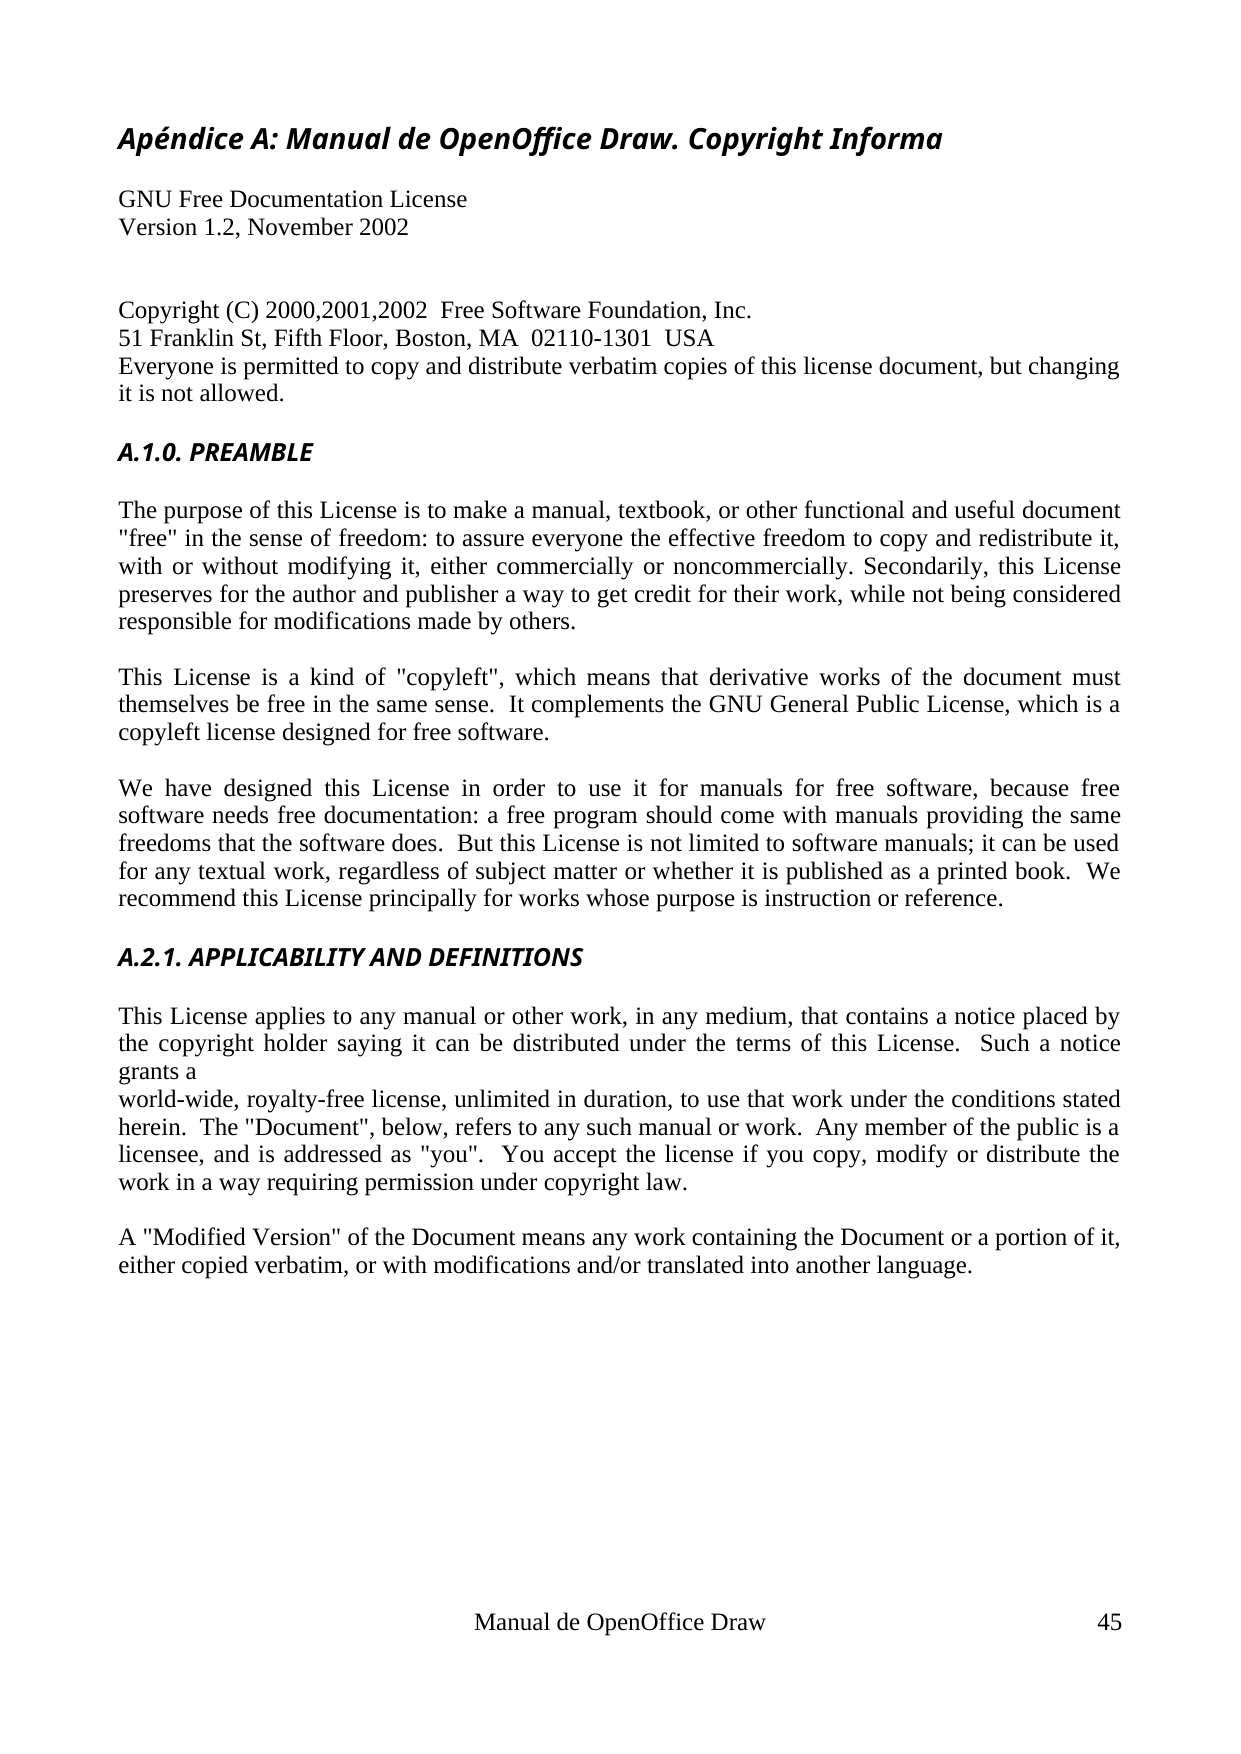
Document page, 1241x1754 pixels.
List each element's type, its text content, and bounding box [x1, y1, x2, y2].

text GNU Free Documentation License [118, 186, 1122, 213]
text The purpose of this License is to make a manual, textbook, or other functional and useful document "free" in the sense of freedom: to assure everyone the effective freedom to copy and redistribute it, with or without modifying it, either commercially or noncommercially. Secondarily, this License preserves for the author and publisher a way to get credit for their work, while not being considered responsible for modifications made by others. [118, 497, 1122, 635]
text 51 Franklin St, Fifth Floor, Boston, MA 02110-1301 USA [118, 324, 1122, 352]
text A.2.1. APPLICABILITY AND DEFINITIONS [118, 940, 1122, 974]
text A "Modified Version" of the Document means any work containing the Document or a portion of it, either copied verbatim, or with modifications and/or translated into another language. [118, 1223, 1122, 1279]
text This License applies to any manual or other work, in any medium, that contains a notice placed by the copyright holder saying it can be distributed under the terms of this License. Such a notice grants a [118, 1002, 1122, 1085]
text Copyright (C) 2000,2001,2002 Free Software Foundation, Inc. [118, 296, 1122, 324]
text world-wide, royalty-free license, unlimited in duration, to use that work under the conditions stated herein. The "Document", below, refers to any such manual or work. Any member of the public is a [118, 1085, 1122, 1140]
text We have designed this License in order to use it for manuals for free software, because free software needs free documentation: a free program should come with manuals providing the same freedoms that the software does. But this License is not limited to software manuals; it can be used for any textual work, regardless of subject matter or whether it is published as a printed book. We recommend this License principally for works whose purpose is instruction or reference. [118, 774, 1122, 912]
text This License is a kind of "copyleft", which means that derivative works of the document must themselves be free in the same sense. It complements the GNU General Public License, which is a copyleft license designed for free software. [118, 663, 1122, 746]
text Version 1.2, November 2002 [118, 213, 1122, 241]
text licensee, and is addressed as "you". You accept the license if you copy, modify or distribute the work in a way requiring permission under copyright law. [118, 1140, 1122, 1196]
text Apéndice A: Manual de OpenOffice Draw. Copyright Informa [118, 118, 1122, 158]
text A.1.0. PREAMBLE [118, 435, 1122, 469]
text Everyone is permitted to copy and distribute verbatim copies of this license document, but changing it is not allowed. [118, 352, 1122, 407]
